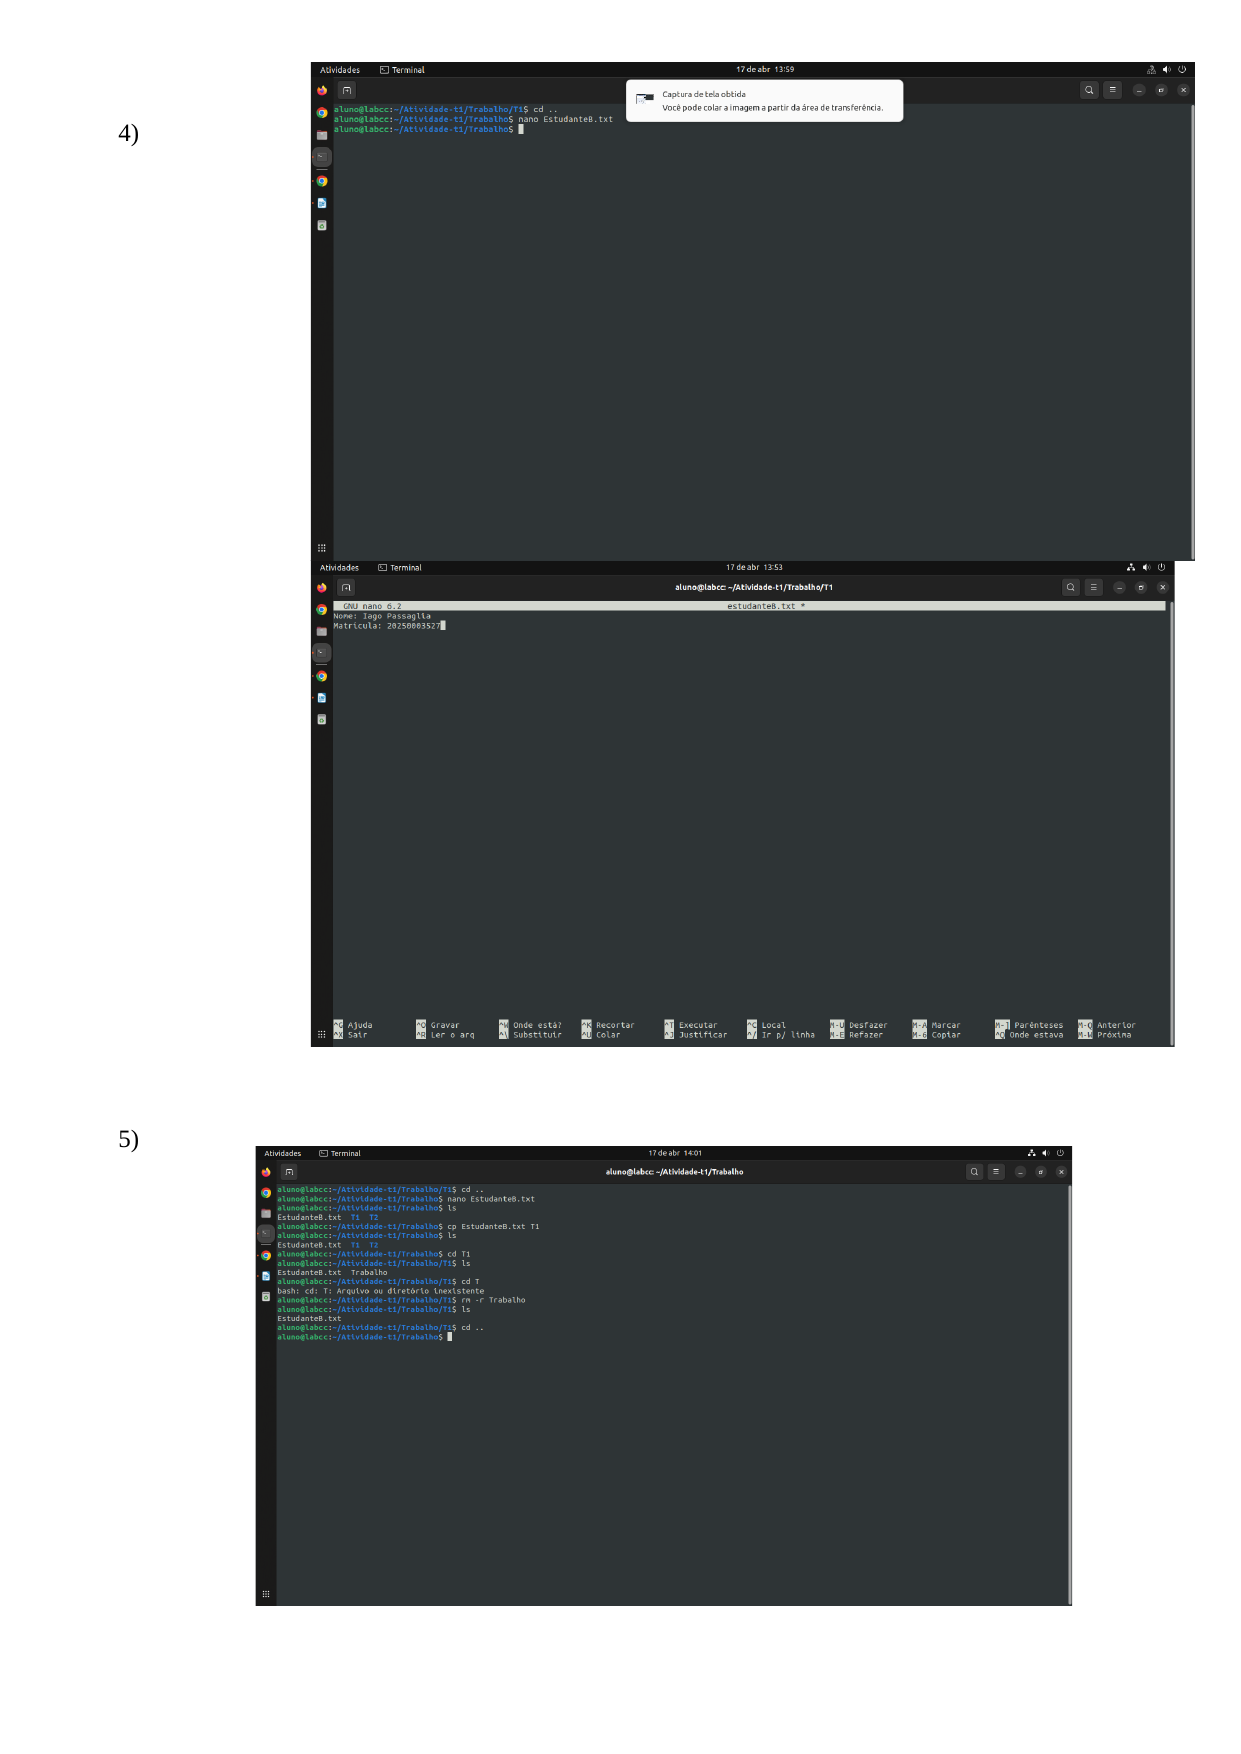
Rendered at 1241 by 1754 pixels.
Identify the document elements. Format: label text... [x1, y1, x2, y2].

picture [255, 1146, 1073, 1606]
text 5) [118, 1124, 1122, 1153]
text 4) [118, 118, 310, 147]
picture [310, 62, 1195, 1047]
